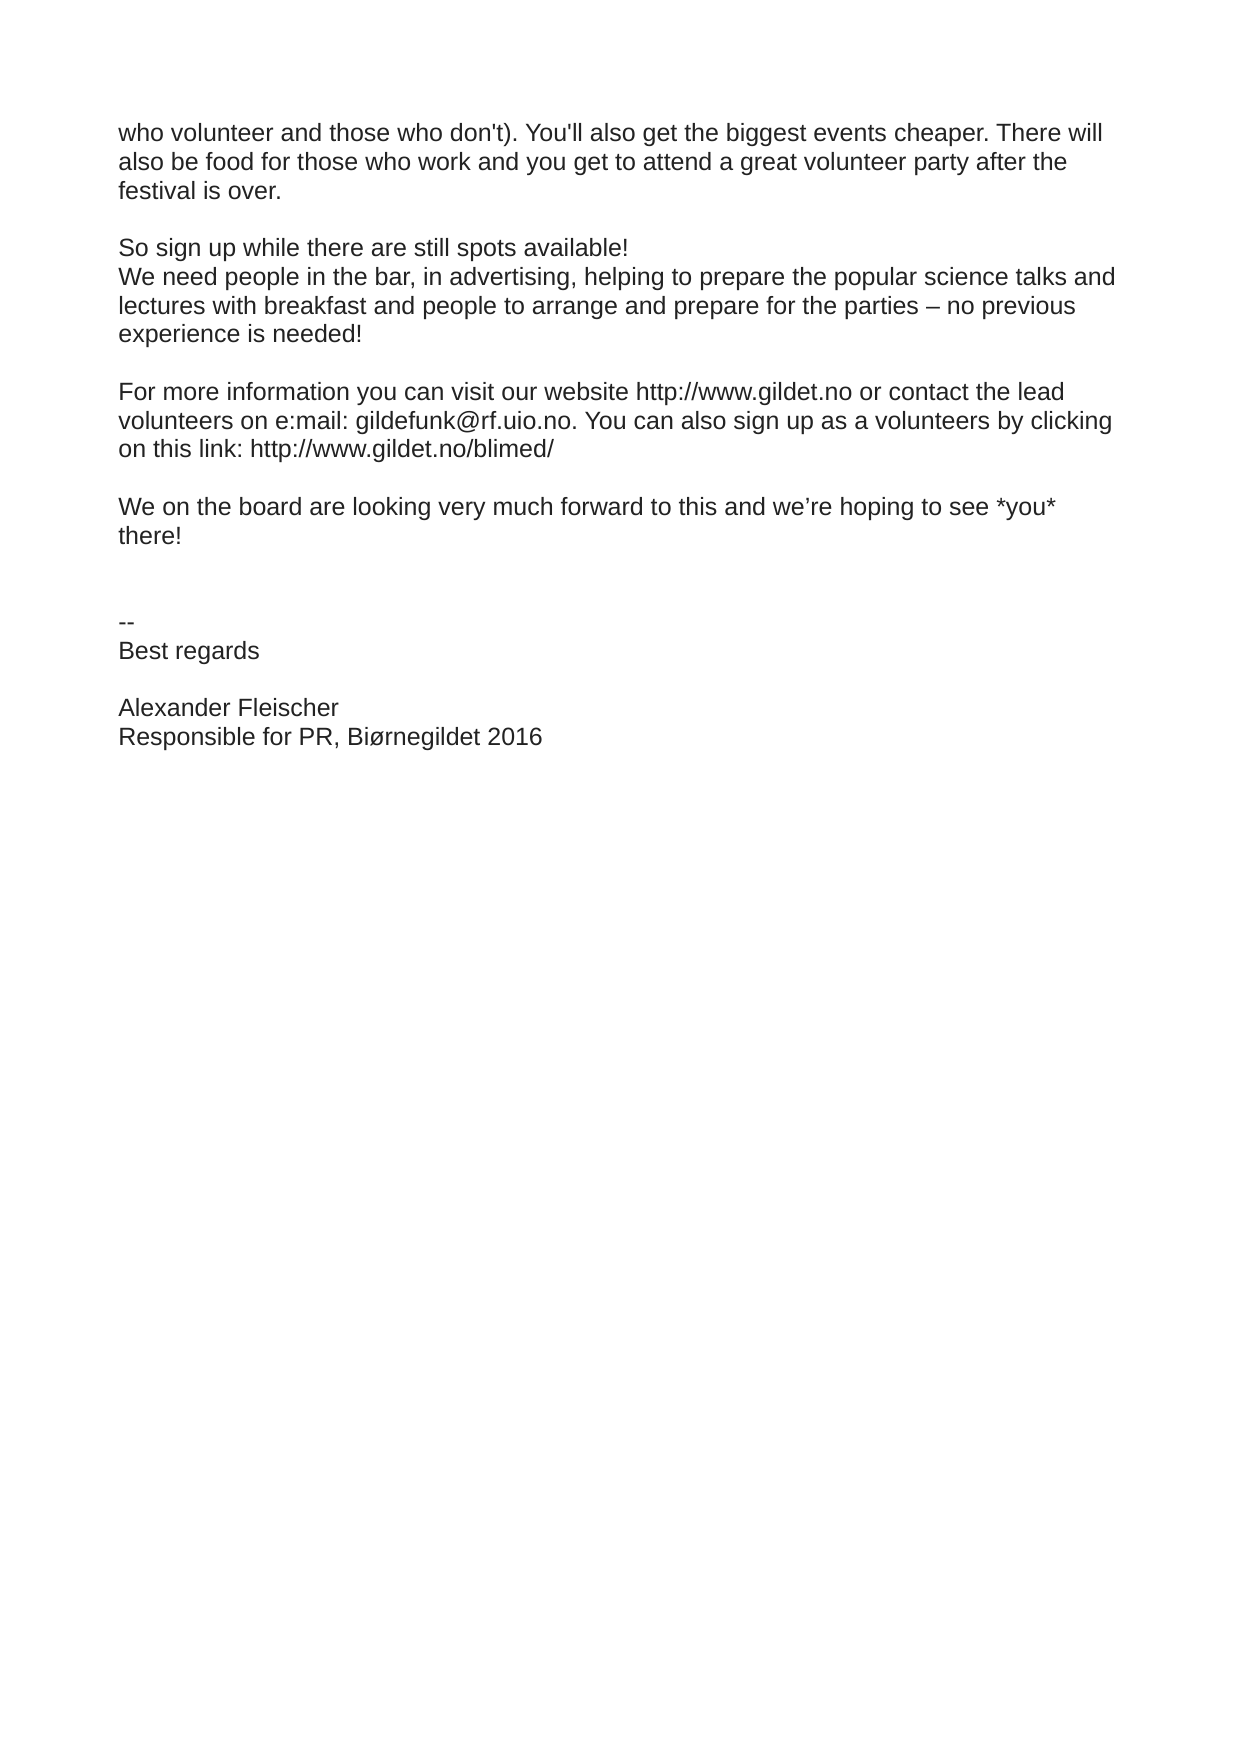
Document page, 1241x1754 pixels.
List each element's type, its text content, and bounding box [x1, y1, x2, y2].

text who volunteer and those who don't). You'll also get the biggest events cheaper. There will also be food for those who work and you get to attend a great volunteer party after the festival is over. So sign up while there are still spots available! We need people in the bar, in advertising, helping to prepare the popular science talks and lectures with breakfast and people to arrange and prepare for the parties – no previous experience is needed! For more information you can visit our website http://www.gildet.no or contact the lead volunteers on e:mail: gildefunk@rf.uio.no. You can also sign up as a volunteers by clicking on this link: http://www.gildet.no/blimed/ We on the board are looking very much forward to this and we’re hoping to see *you* there! -- Best regards Alexander Fleischer Responsible for PR, Biørnegildet 2016 [118, 118, 1122, 779]
